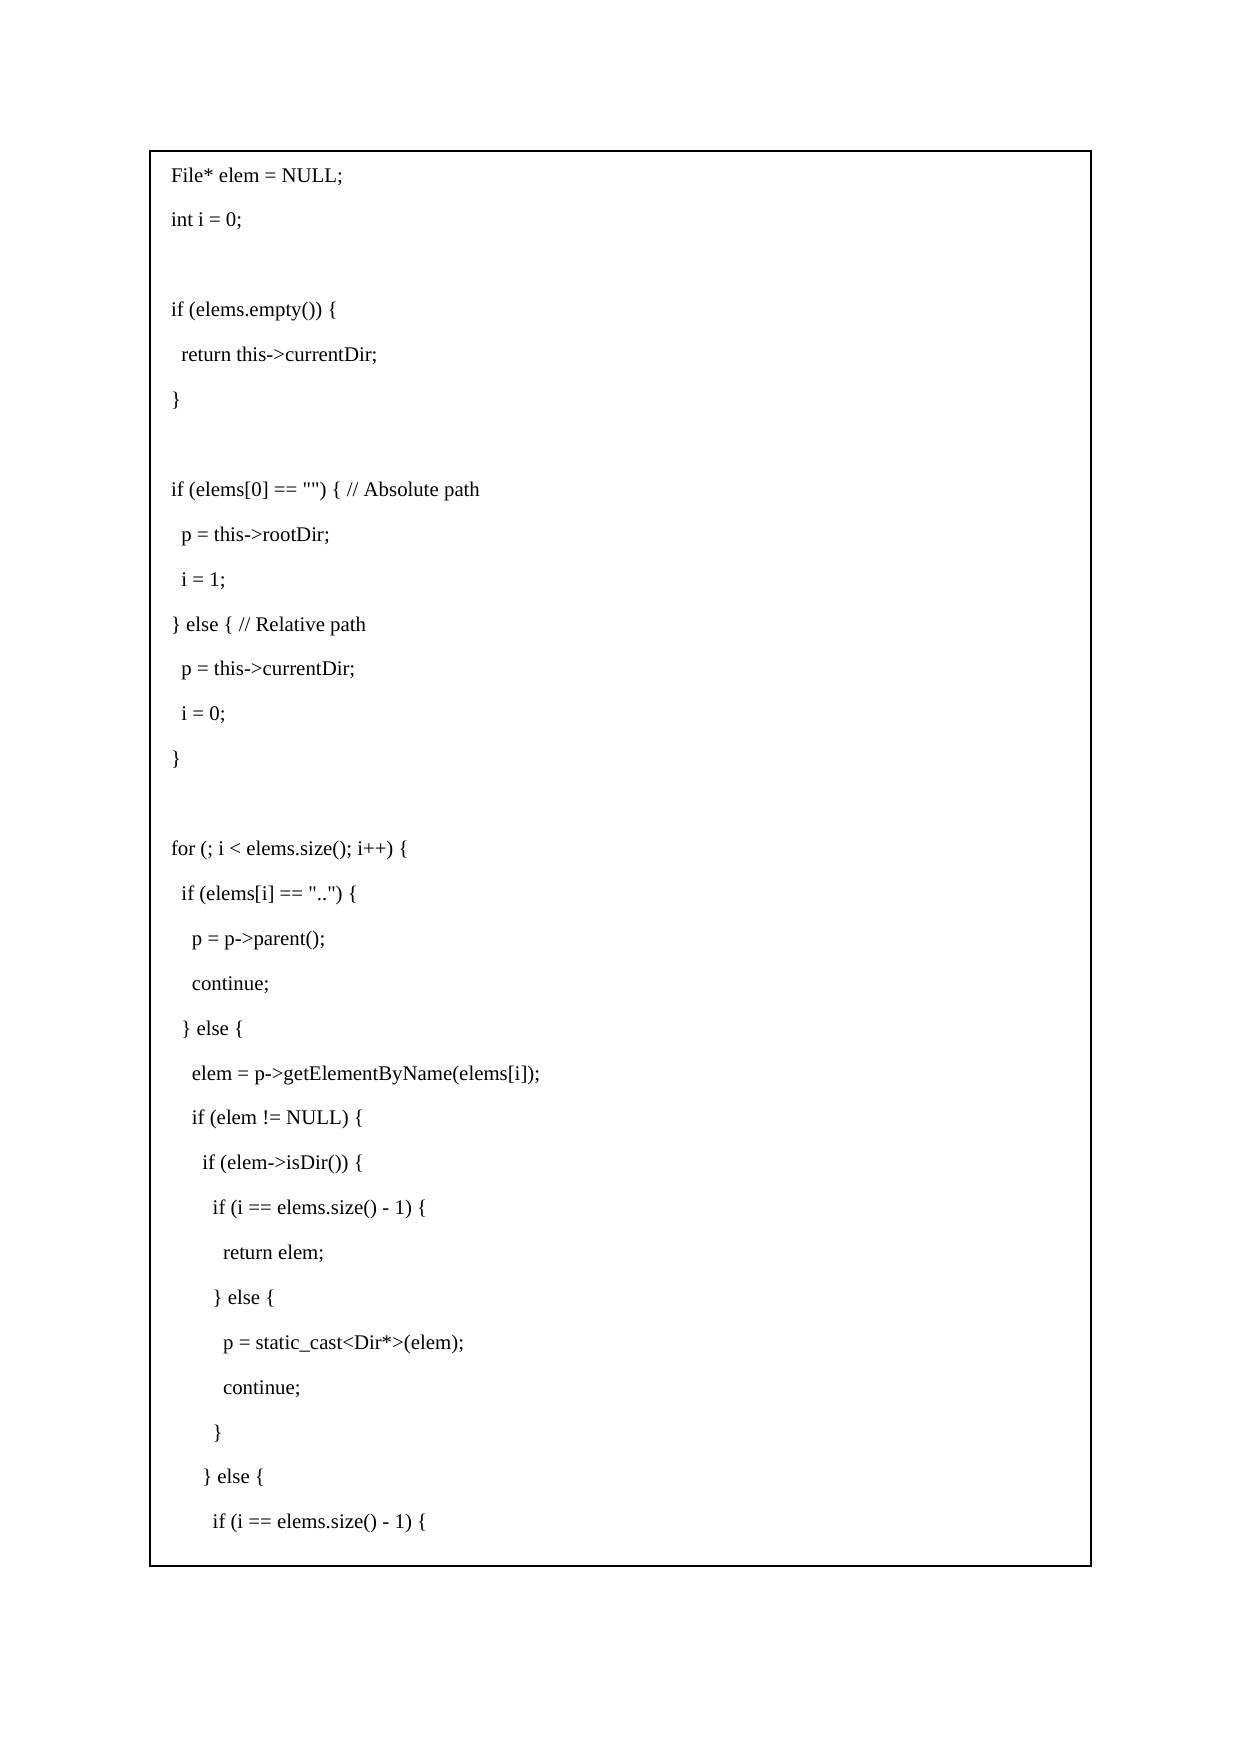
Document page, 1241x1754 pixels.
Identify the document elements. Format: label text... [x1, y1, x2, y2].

table_header File* elem = NULL; int i = 0; if (elems.empty()) { return this->currentDir; } if (elems[0] == "") { // Absolute path p = this->rootDir; i = 1; } else { // Relative path p = this->currentDir; i = 0; } for (; i < elems.size(); i++) { if (elems[i] == "..") { p = p->parent(); continue; } else { elem = p->getElementByName(elems[i]); if (elem != NULL) { if (elem->isDir()) { if (i == elems.size() - 1) { return elem; } else { p = static_cast<Dir*>(elem); continue; } } else { if (i == elems.size() - 1) { [151, 152, 1090, 1565]
